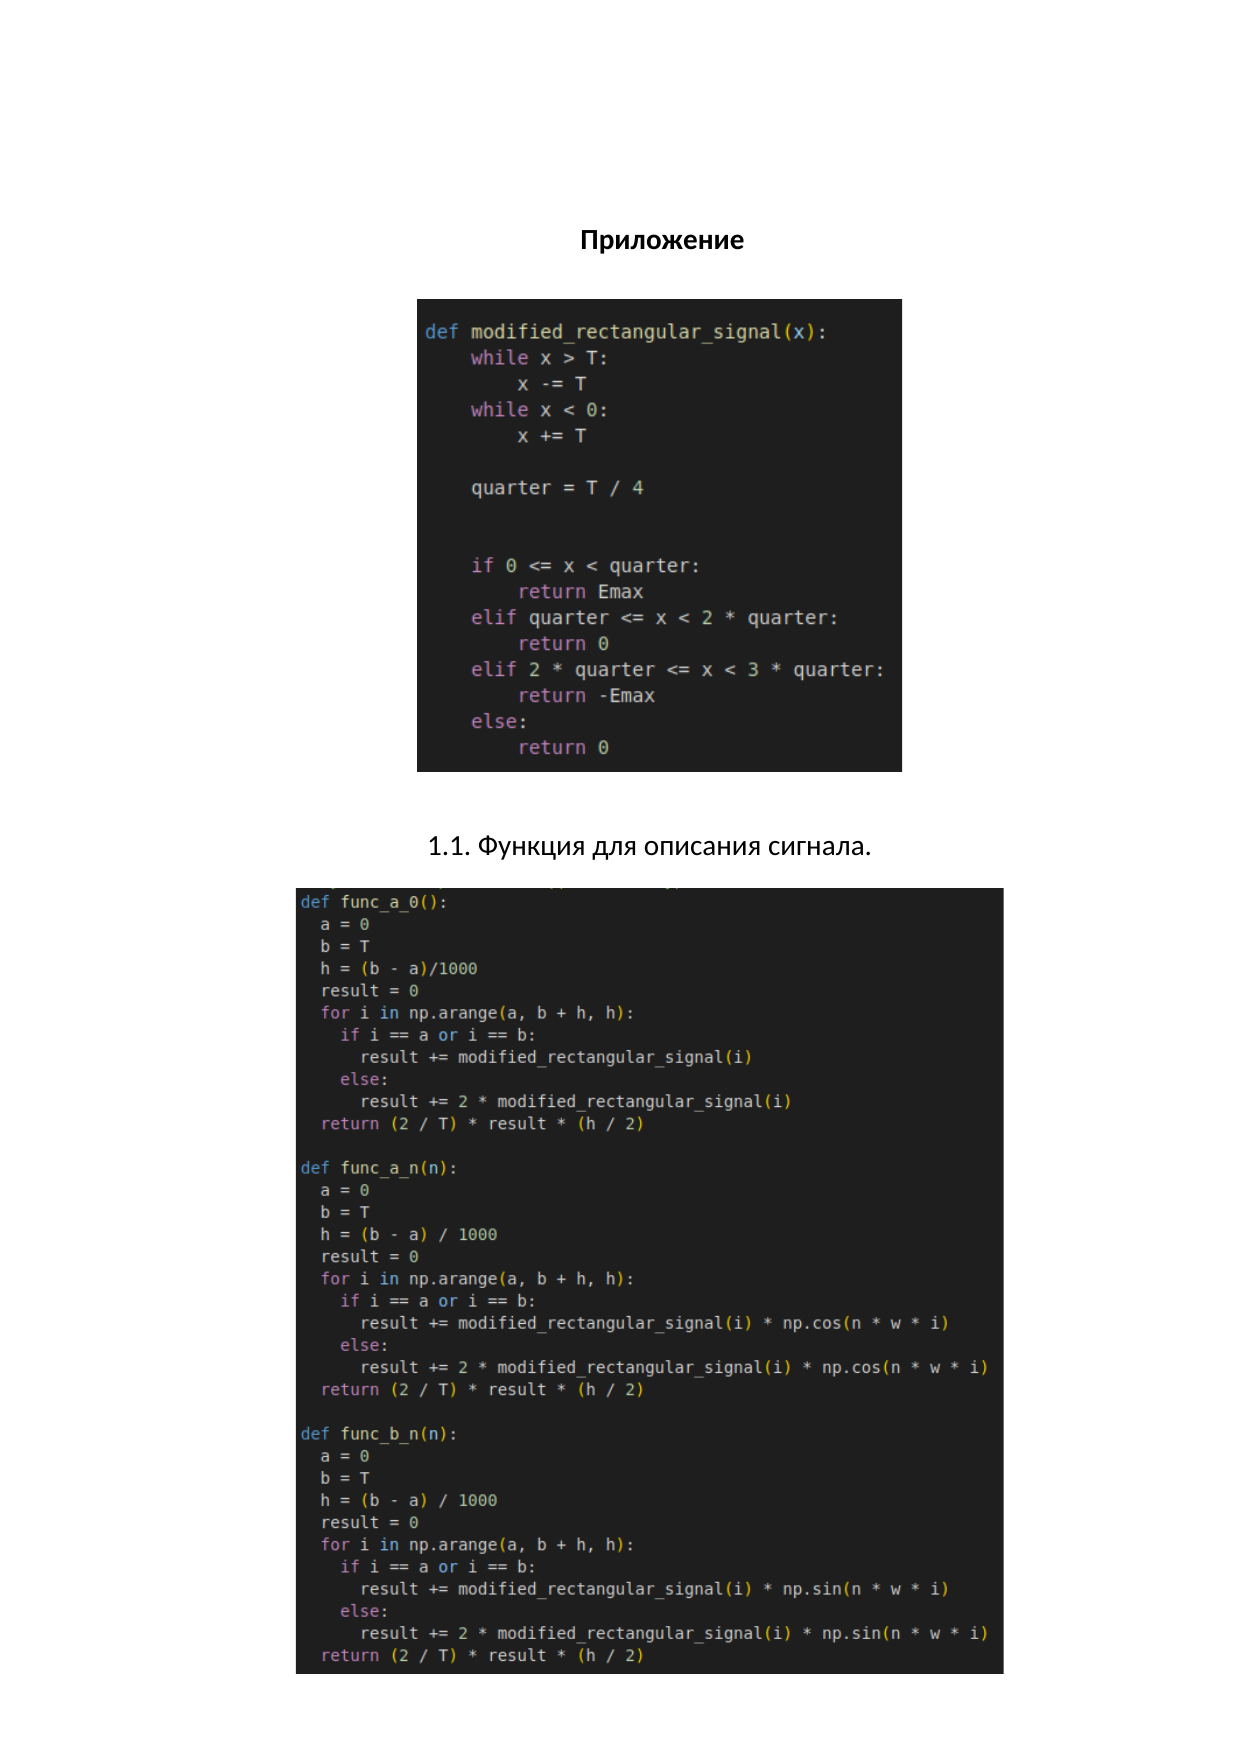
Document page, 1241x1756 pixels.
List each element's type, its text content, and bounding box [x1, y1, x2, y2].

picture [295, 888, 1004, 1674]
picture [417, 299, 903, 772]
text Приложение [187, 221, 1137, 257]
text 1.1. Функция для описания сигнала. [162, 827, 1137, 862]
